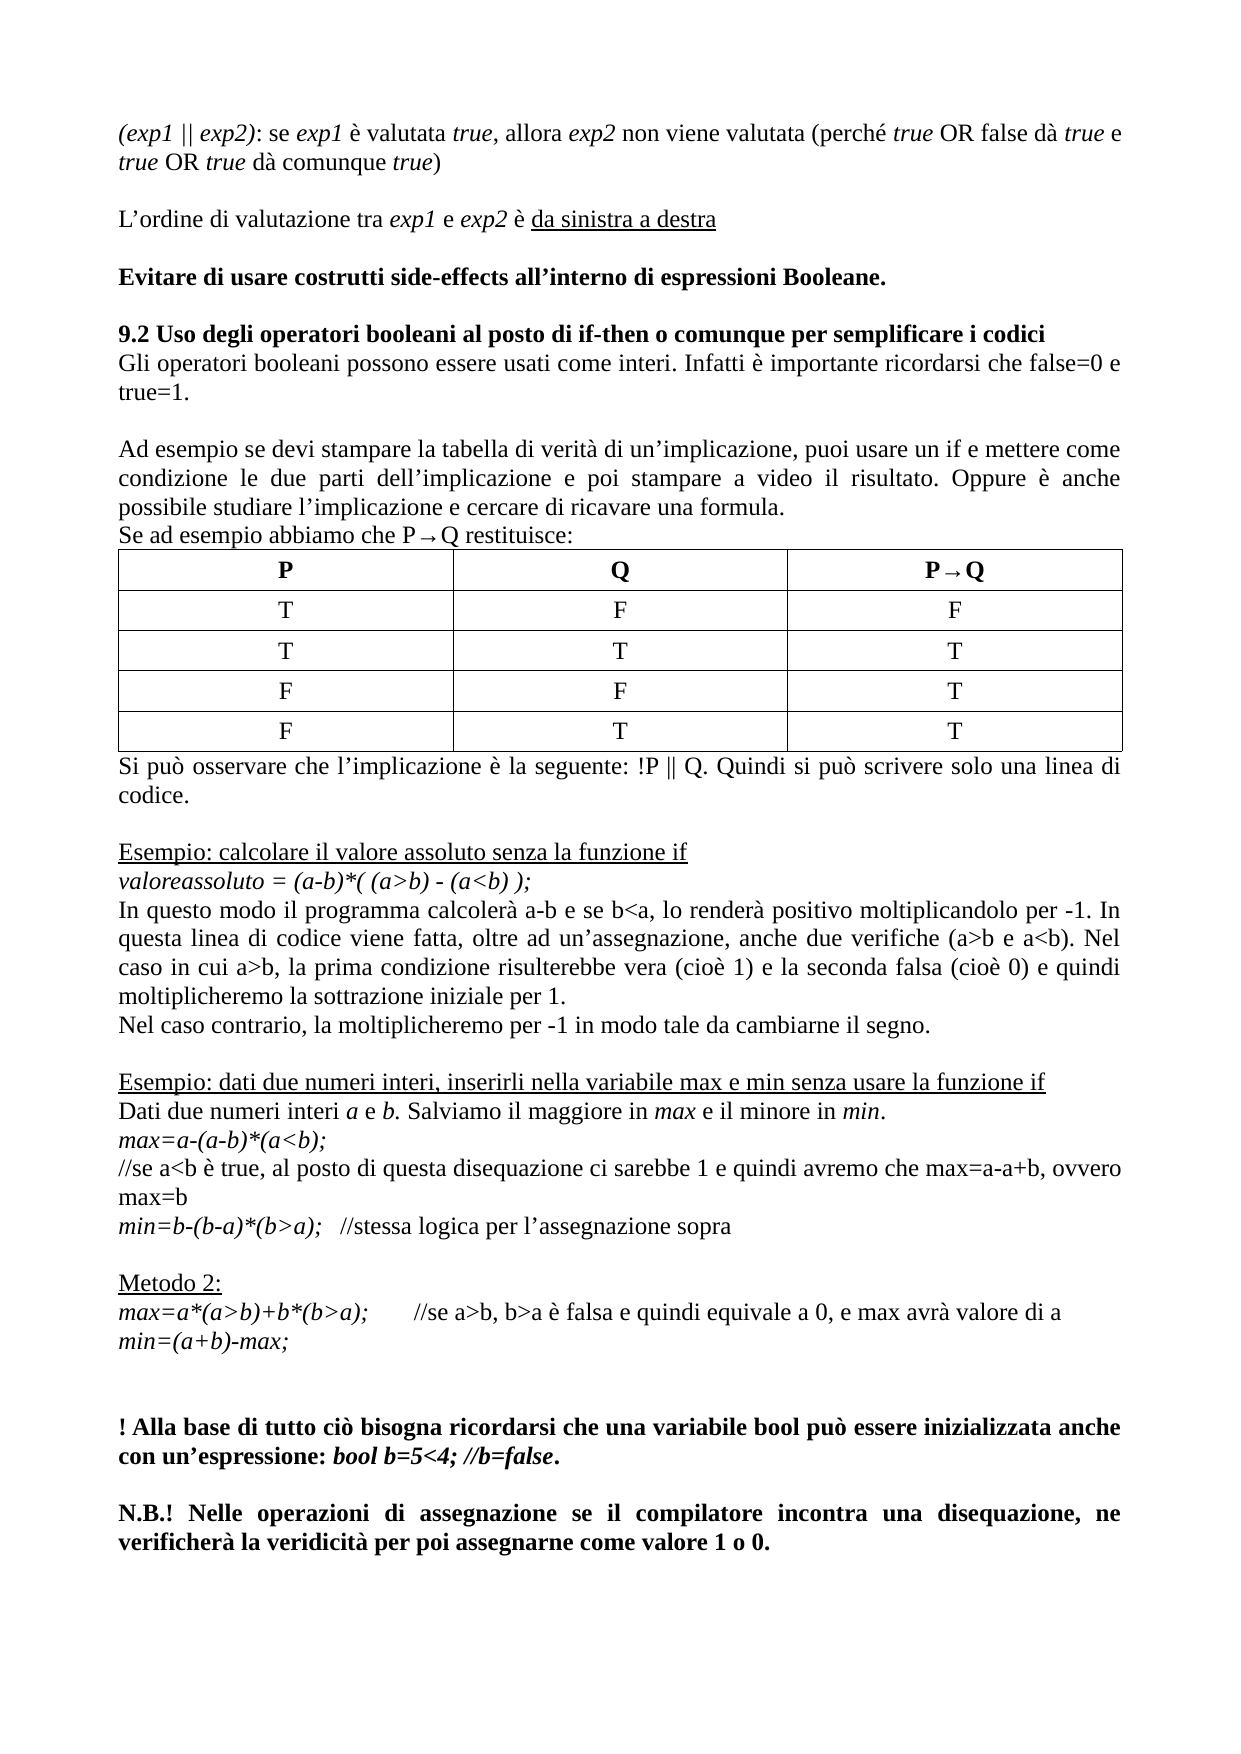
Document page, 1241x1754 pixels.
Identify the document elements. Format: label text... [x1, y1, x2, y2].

text max=a*(a>b)+b*(b>a); //se a>b, b>a è falsa e quindi equivale a 0, e max avrà valore di a [118, 1297, 1122, 1326]
text In questo modo il programma calcolerà a-b e se b<a, lo renderà positivo moltiplicandolo per -1. In questa linea di codice viene fatta, oltre ad un’assegnazione, anche due verifiche (a>b e a<b). Nel caso in cui a>b, la prima condizione risulterebbe vera (cioè 1) e la seconda falsa (cioè 0) e quindi moltiplicheremo la sottrazione iniziale per 1. [118, 895, 1122, 1010]
table_header Q [454, 550, 787, 590]
text Metodo 2: [118, 1268, 1122, 1297]
text Esempio: calcolare il valore assoluto senza la funzione if [118, 837, 1122, 866]
text L’ordine di valutazione tra exp1 e exp2 è da sinistra a destra [118, 204, 1122, 233]
text ! Alla base di tutto ciò bisogna ricordarsi che una variabile bool può essere inizializzata anche con un’espressione: bool b=5<4; //b=false. [118, 1412, 1122, 1470]
text //se a<b è true, al posto di questa disequazione ci sarebbe 1 e quindi avremo che max=a-a+b, ovvero max=b [118, 1153, 1122, 1211]
text 9.2 Uso degli operatori booleani al posto di if-then o comunque per semplificare i codici [118, 319, 1122, 348]
table_cell T [788, 671, 1122, 711]
text Evitare di usare costrutti side-effects all’interno di espressioni Booleane. [118, 262, 1122, 291]
text Dati due numeri interi a e b. Salviamo il maggiore in max e il minore in min. [118, 1096, 1122, 1125]
text Esempio: dati due numeri interi, inserirli nella variabile max e min senza usare la funzione if [118, 1067, 1122, 1096]
table_cell T [788, 712, 1122, 751]
table_cell F [454, 671, 787, 711]
table_cell F [119, 712, 453, 751]
table_cell F [454, 591, 787, 630]
table_cell T [788, 631, 1122, 670]
table_cell T [454, 631, 787, 670]
text Si può osservare che l’implicazione è la seguente: !P || Q. Quindi si può scrivere solo una linea di codice. [118, 752, 1122, 808]
text min=(a+b)-max; [118, 1326, 1122, 1355]
text valoreassoluto = (a-b)*( (a>b) - (a<b) ); [118, 866, 1122, 895]
table_cell T [454, 712, 787, 751]
table_header P→Q [788, 550, 1122, 590]
text N.B.! Nelle operazioni di assegnazione se il compilatore incontra una disequazione, ne verificherà la veridicità per poi assegnarne come valore 1 o 0. [118, 1498, 1122, 1556]
text Se ad esempio abbiamo che P→Q restituisce: [118, 521, 1122, 549]
text Gli operatori booleani possono essere usati come interi. Infatti è importante ricordarsi che false=0 e true=1. [118, 348, 1122, 406]
text Nel caso contrario, la moltiplicheremo per -1 in modo tale da cambiarne il segno. [118, 1010, 1122, 1038]
table_header P [119, 550, 453, 590]
table_cell F [119, 671, 453, 711]
text min=b-(b-a)*(b>a); //stessa logica per l’assegnazione sopra [118, 1211, 1122, 1240]
text max=a-(a-b)*(a<b); [118, 1125, 1122, 1153]
table_cell T [119, 591, 453, 630]
table_cell F [788, 591, 1122, 630]
text (exp1 || exp2): se exp1 è valutata true, allora exp2 non viene valutata (perché true OR false dà true e true OR true dà comunque true) [118, 118, 1122, 176]
text Ad esempio se devi stampare la tabella di verità di un’implicazione, puoi usare un if e mettere come condizione le due parti dell’implicazione e poi stampare a video il risultato. Oppure è anche possibile studiare l’implicazione e cercare di ricavare una formula. [118, 434, 1122, 521]
table_cell T [119, 631, 453, 670]
